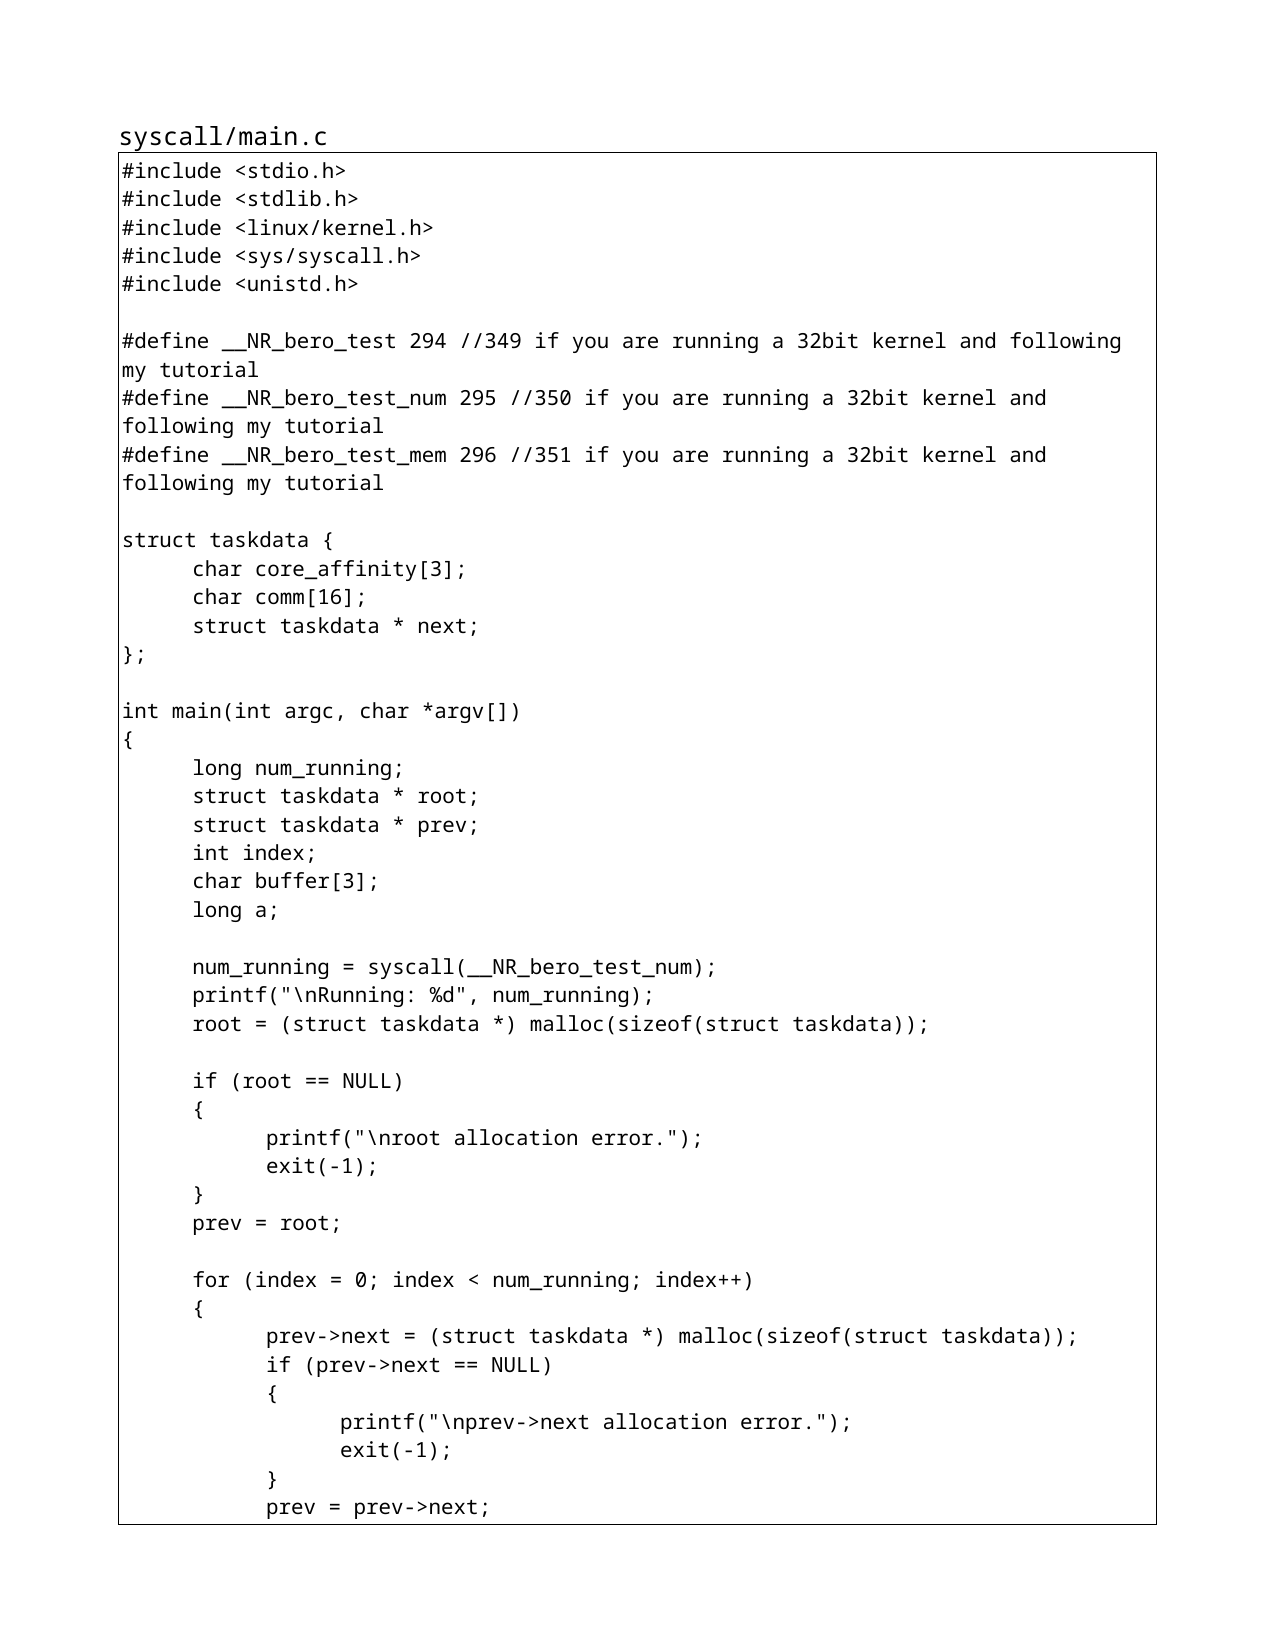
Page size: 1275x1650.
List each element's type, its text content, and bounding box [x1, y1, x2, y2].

text int index; [119, 835, 1156, 863]
text #define __NR_bero_test_num 295 //350 if you are running a 32bit kernel and following my tutorial [119, 380, 1156, 437]
text printf("\nroot allocation error."); [119, 1119, 1156, 1147]
text #define __NR_bero_test_mem 296 //351 if you are running a 32bit kernel and following my tutorial [119, 437, 1156, 497]
text exit(-1); [119, 1432, 1156, 1460]
text { [119, 721, 1156, 749]
text if (prev->next == NULL) [119, 1347, 1156, 1375]
text int main(int argc, char *argv[]) [119, 692, 1156, 721]
text #include <stdlib.h> [119, 181, 1156, 209]
text for (index = 0; index < num_running; index++) [119, 1261, 1156, 1290]
text struct taskdata * prev; [119, 806, 1156, 835]
text prev = root; [119, 1204, 1156, 1236]
text #include <unistd.h> [119, 266, 1156, 298]
text struct taskdata * next; [119, 607, 1156, 636]
text #include <sys/syscall.h> [119, 237, 1156, 266]
text long a; [119, 892, 1156, 923]
text char comm[16]; [119, 579, 1156, 607]
text }; [119, 636, 1156, 668]
text struct taskdata * root; [119, 778, 1156, 806]
text #include <linux/kernel.h> [119, 209, 1156, 237]
text exit(-1); [119, 1147, 1156, 1176]
text if (root == NULL) [119, 1062, 1156, 1091]
text struct taskdata { [119, 522, 1156, 550]
text } [119, 1460, 1156, 1489]
text { [119, 1290, 1156, 1318]
text #define __NR_bero_test 294 //349 if you are running a 32bit kernel and following my tutorial [119, 323, 1156, 380]
text prev->next = (struct taskdata *) malloc(sizeof(struct taskdata)); [119, 1318, 1156, 1347]
text printf("\nRunning: %d", num_running); [119, 977, 1156, 1005]
text #include <stdio.h> [119, 153, 1156, 181]
text } [119, 1176, 1156, 1204]
text { [119, 1091, 1156, 1119]
text prev = prev->next; [119, 1489, 1156, 1524]
text num_running = syscall(__NR_bero_test_num); [119, 948, 1156, 977]
text root = (struct taskdata *) malloc(sizeof(struct taskdata)); [119, 1005, 1156, 1037]
text syscall/main.c [118, 118, 1157, 152]
text { [119, 1375, 1156, 1403]
text char core_affinity[3]; [119, 550, 1156, 579]
text long num_running; [119, 749, 1156, 778]
text printf("\nprev->next allocation error."); [119, 1403, 1156, 1432]
text char buffer[3]; [119, 863, 1156, 892]
